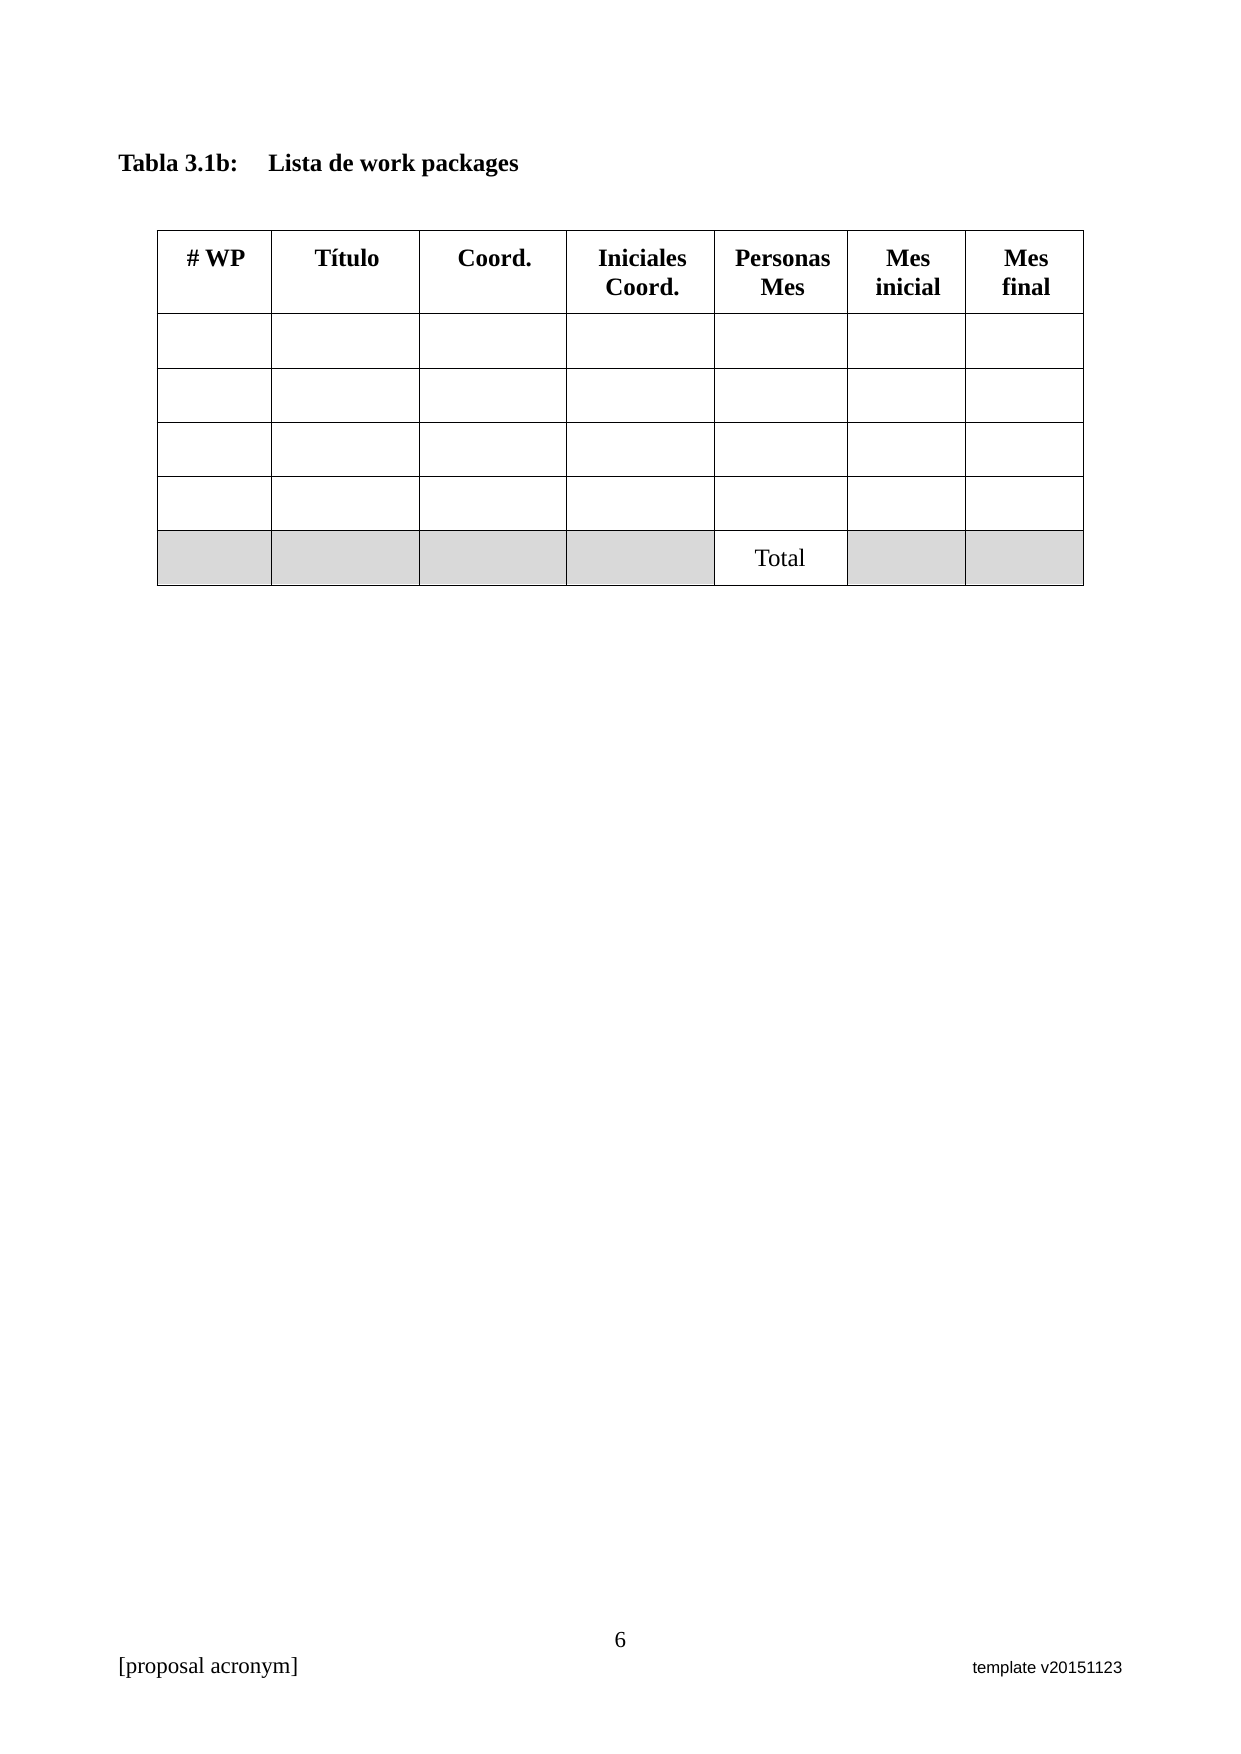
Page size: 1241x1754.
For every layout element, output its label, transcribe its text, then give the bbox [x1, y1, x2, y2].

table_cell [420, 314, 566, 367]
text Tabla 3.1b: Lista de work packages [118, 148, 1122, 176]
table_cell [272, 477, 419, 530]
table_cell [420, 423, 566, 476]
table_cell [966, 314, 1083, 367]
table_cell [158, 369, 271, 422]
table_cell [420, 477, 566, 530]
table_header Mes inicial [848, 231, 965, 313]
table_header # WP [158, 231, 271, 313]
table_cell [966, 369, 1083, 422]
table_cell [848, 369, 965, 422]
table_header PersonasMes [715, 231, 847, 313]
table_header Coord. [420, 231, 566, 313]
table_cell [420, 531, 566, 584]
table_cell [158, 314, 271, 367]
table_cell [715, 477, 847, 530]
table_cell [272, 423, 419, 476]
table_cell [158, 477, 271, 530]
table_header Mes final [966, 231, 1083, 313]
table_header Título [272, 231, 419, 313]
table_cell [158, 423, 271, 476]
table_cell Total [715, 531, 847, 584]
table_header Iniciales Coord. [567, 231, 714, 313]
table_cell [272, 369, 419, 422]
table_cell [848, 477, 965, 530]
table_cell [715, 314, 847, 367]
table_cell [567, 423, 714, 476]
table_cell [848, 531, 965, 584]
table_cell [848, 314, 965, 367]
table_cell [420, 369, 566, 422]
table_cell [966, 423, 1083, 476]
table_cell [567, 531, 714, 584]
table_cell [848, 423, 965, 476]
table_cell [567, 314, 714, 367]
table_cell [567, 477, 714, 530]
table_cell [715, 369, 847, 422]
table_cell [272, 531, 419, 584]
table_cell [966, 531, 1083, 584]
table_cell [567, 369, 714, 422]
table_cell [272, 314, 419, 367]
table_cell [158, 531, 271, 584]
table_cell [715, 423, 847, 476]
table_cell [966, 477, 1083, 530]
